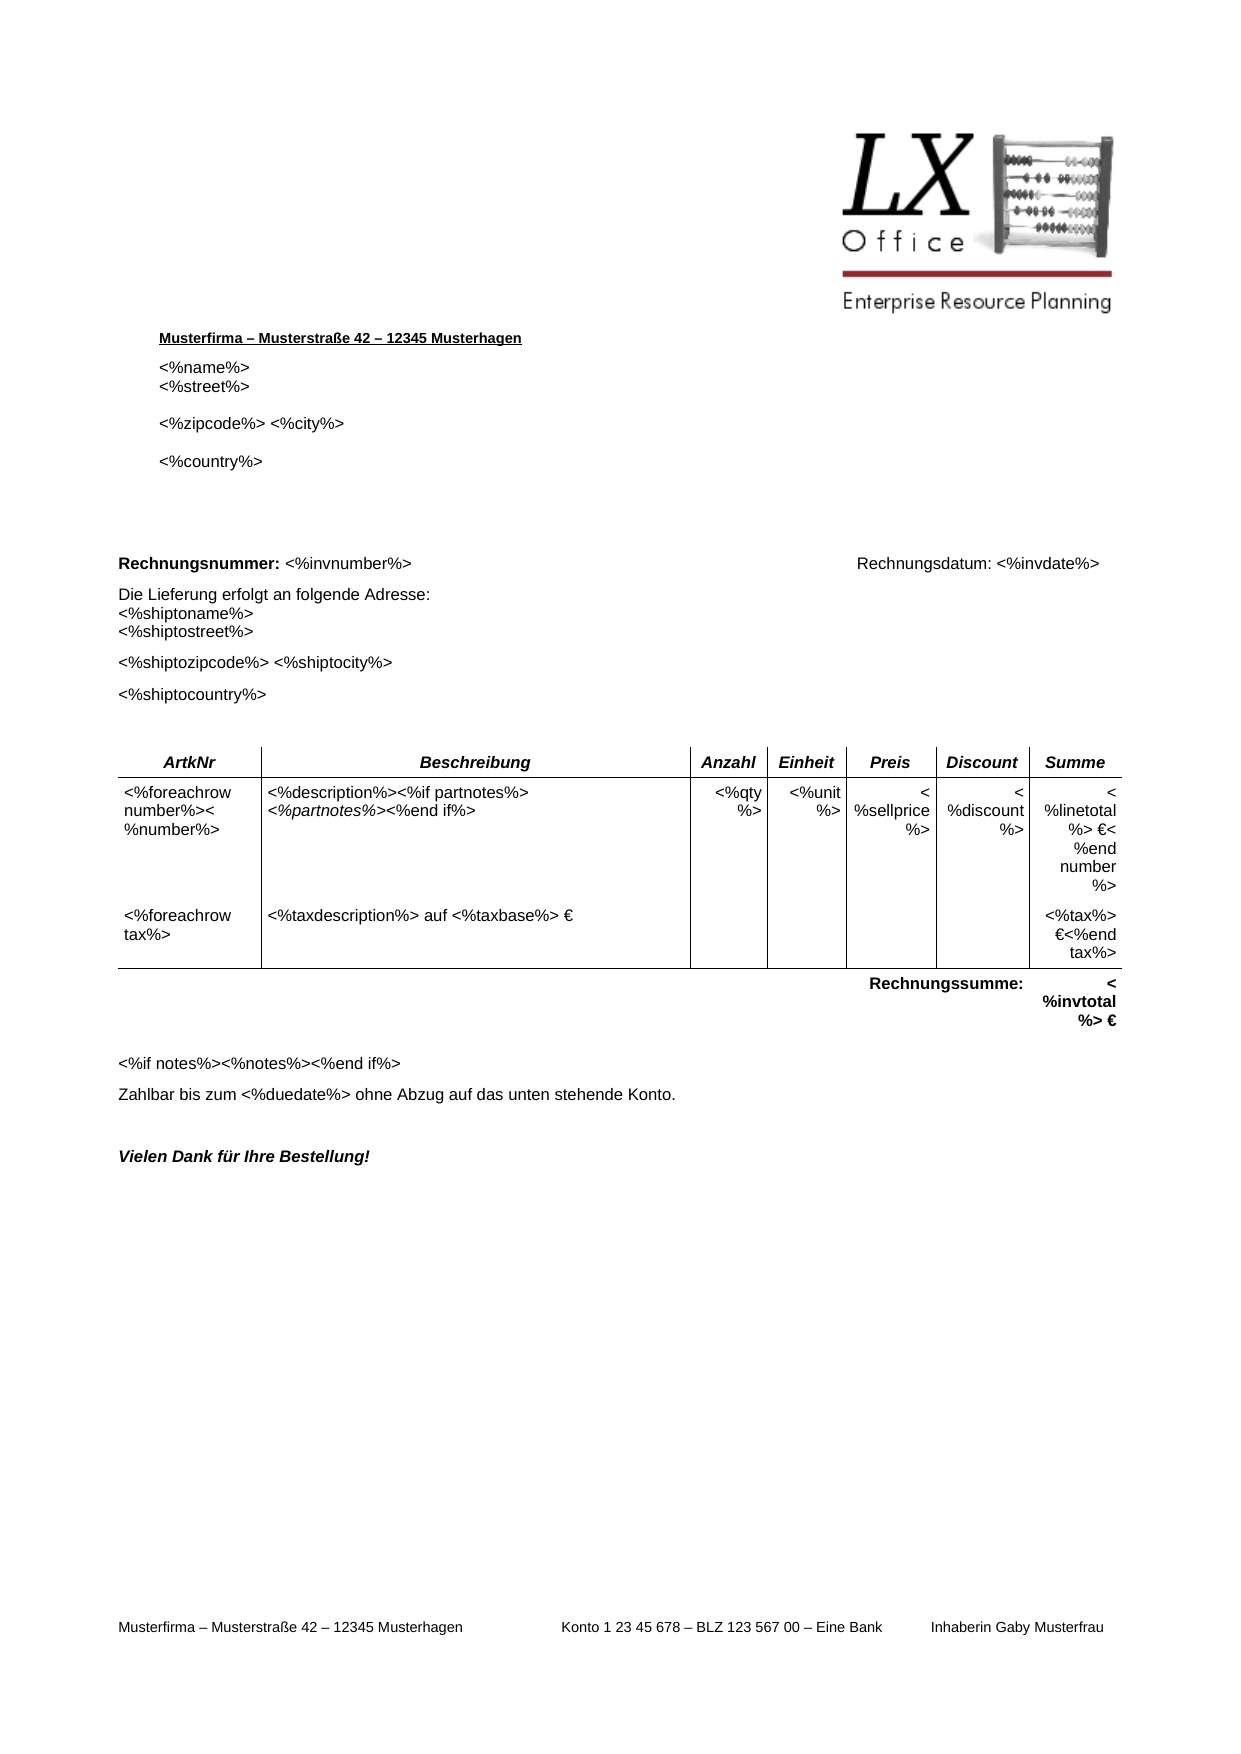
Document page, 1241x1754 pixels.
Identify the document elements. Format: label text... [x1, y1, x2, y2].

table_cell <%taxdescription%> auf <%taxbase%> € [262, 901, 690, 968]
table_cell <%foreachrow number%><%number%> [118, 778, 261, 901]
text Zahlbar bis zum <%duedate%> ohne Abzug auf das unten stehende Konto. [118, 1085, 1122, 1104]
text <%name%> <%street%> <%zipcode%> <%city%> <%country%> [159, 359, 600, 471]
table_cell Rechnungssumme: [118, 969, 1029, 1036]
text Vielen Dank für Ihre Bestellung! [118, 1148, 1122, 1166]
table_header Beschreibung [262, 747, 690, 777]
table_cell <%invtotal%> € [1030, 969, 1122, 1036]
table_cell <%description%><%if partnotes%> <%partnotes%><%end if%> [262, 778, 690, 901]
table_header ArtkNr [118, 747, 261, 777]
table_cell <%linetotal%> €<%end number%> [1030, 778, 1122, 901]
picture [837, 96, 1121, 318]
text <%shiptocountry%> [118, 685, 1122, 703]
text Musterfirma – Musterstraße 42 – 12345 Musterhagen [159, 330, 600, 346]
table_cell [937, 901, 1029, 968]
text <%if notes%><%notes%><%end if%> [118, 1036, 1122, 1073]
table_cell [847, 901, 936, 968]
table_cell <%sellprice%> [847, 778, 936, 901]
table_header Summe [1030, 747, 1122, 777]
table_cell <%discount%> [937, 778, 1029, 901]
table_cell <%foreachrow tax%> [118, 901, 261, 968]
text Rechnungsnummer: <%invnumber%> Rechnungsdatum: <%invdate%> [118, 554, 1122, 573]
text <%shiptozipcode%> <%shiptocity%> [118, 654, 1122, 672]
table_header Discount [937, 747, 1029, 777]
table_header Anzahl [691, 747, 767, 777]
table_cell <%tax%> €<%end tax%> [1030, 901, 1122, 968]
text Die Lieferung erfolgt an folgende Adresse: <%shiptoname%> <%shiptostreet%> [118, 585, 1122, 641]
table_cell [691, 901, 767, 968]
table_cell [768, 901, 846, 968]
table_cell <%qty%> [691, 778, 767, 901]
table_cell <%unit%> [768, 778, 846, 901]
table_header Preis [847, 747, 936, 777]
table_header Einheit [768, 747, 846, 777]
